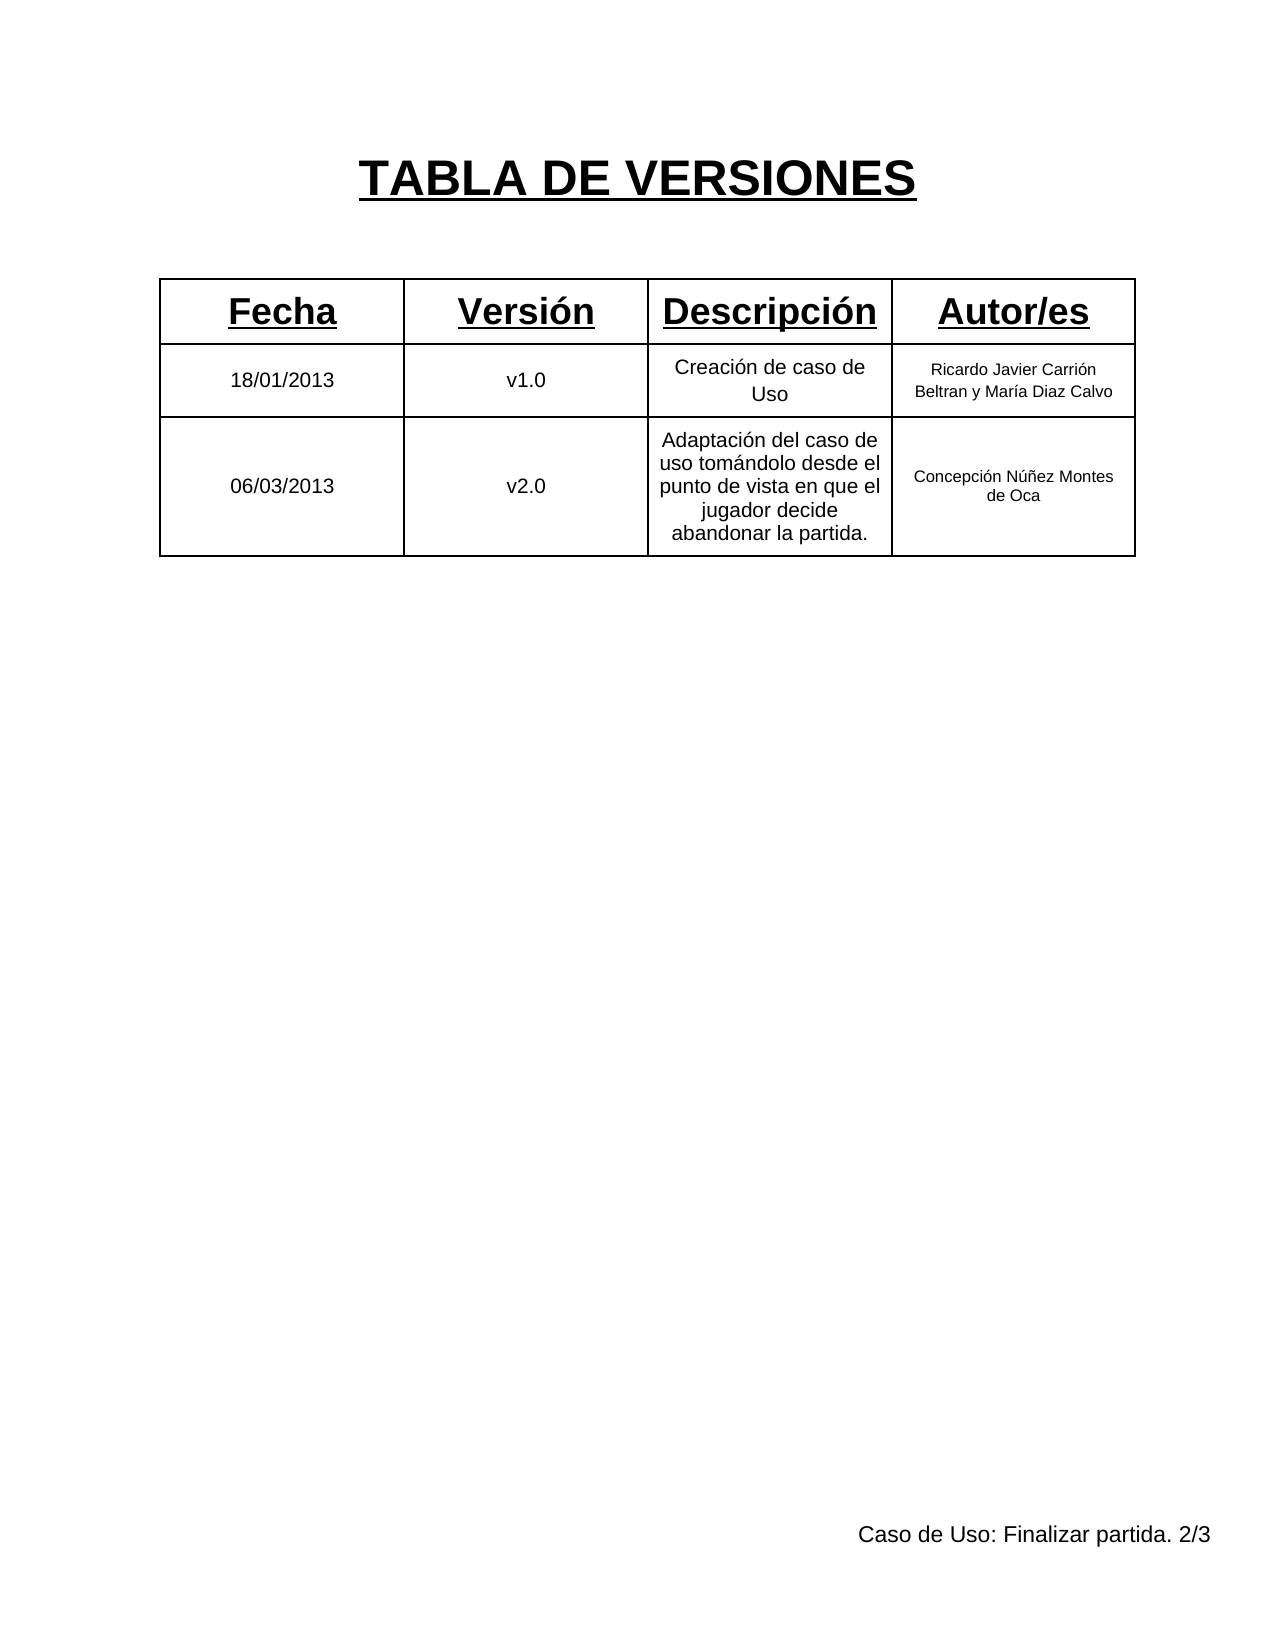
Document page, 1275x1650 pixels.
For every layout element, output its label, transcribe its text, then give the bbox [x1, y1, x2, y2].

table_cell v2.0 [405, 418, 647, 555]
table_cell Ricardo Javier Carrión Beltran y María Diaz Calvo [893, 345, 1134, 416]
table_header Descripción [649, 280, 891, 343]
table_header Autor/es [893, 280, 1134, 343]
table_header Versión [405, 280, 647, 343]
table_header Fecha [161, 280, 403, 343]
table_cell Concepción Núñez Montes de Oca [893, 418, 1134, 555]
table_cell Adaptación del caso de uso tomándolo desde el punto de vista en que el jugador decide abandonar la partida. [649, 418, 891, 555]
text TABLA DE VERSIONES [150, 150, 1125, 206]
table_cell 18/01/2013 [161, 345, 403, 416]
table_cell v1.0 [405, 345, 647, 416]
table_cell 06/03/2013 [161, 418, 403, 555]
table_cell Creación de caso de Uso [649, 345, 891, 416]
